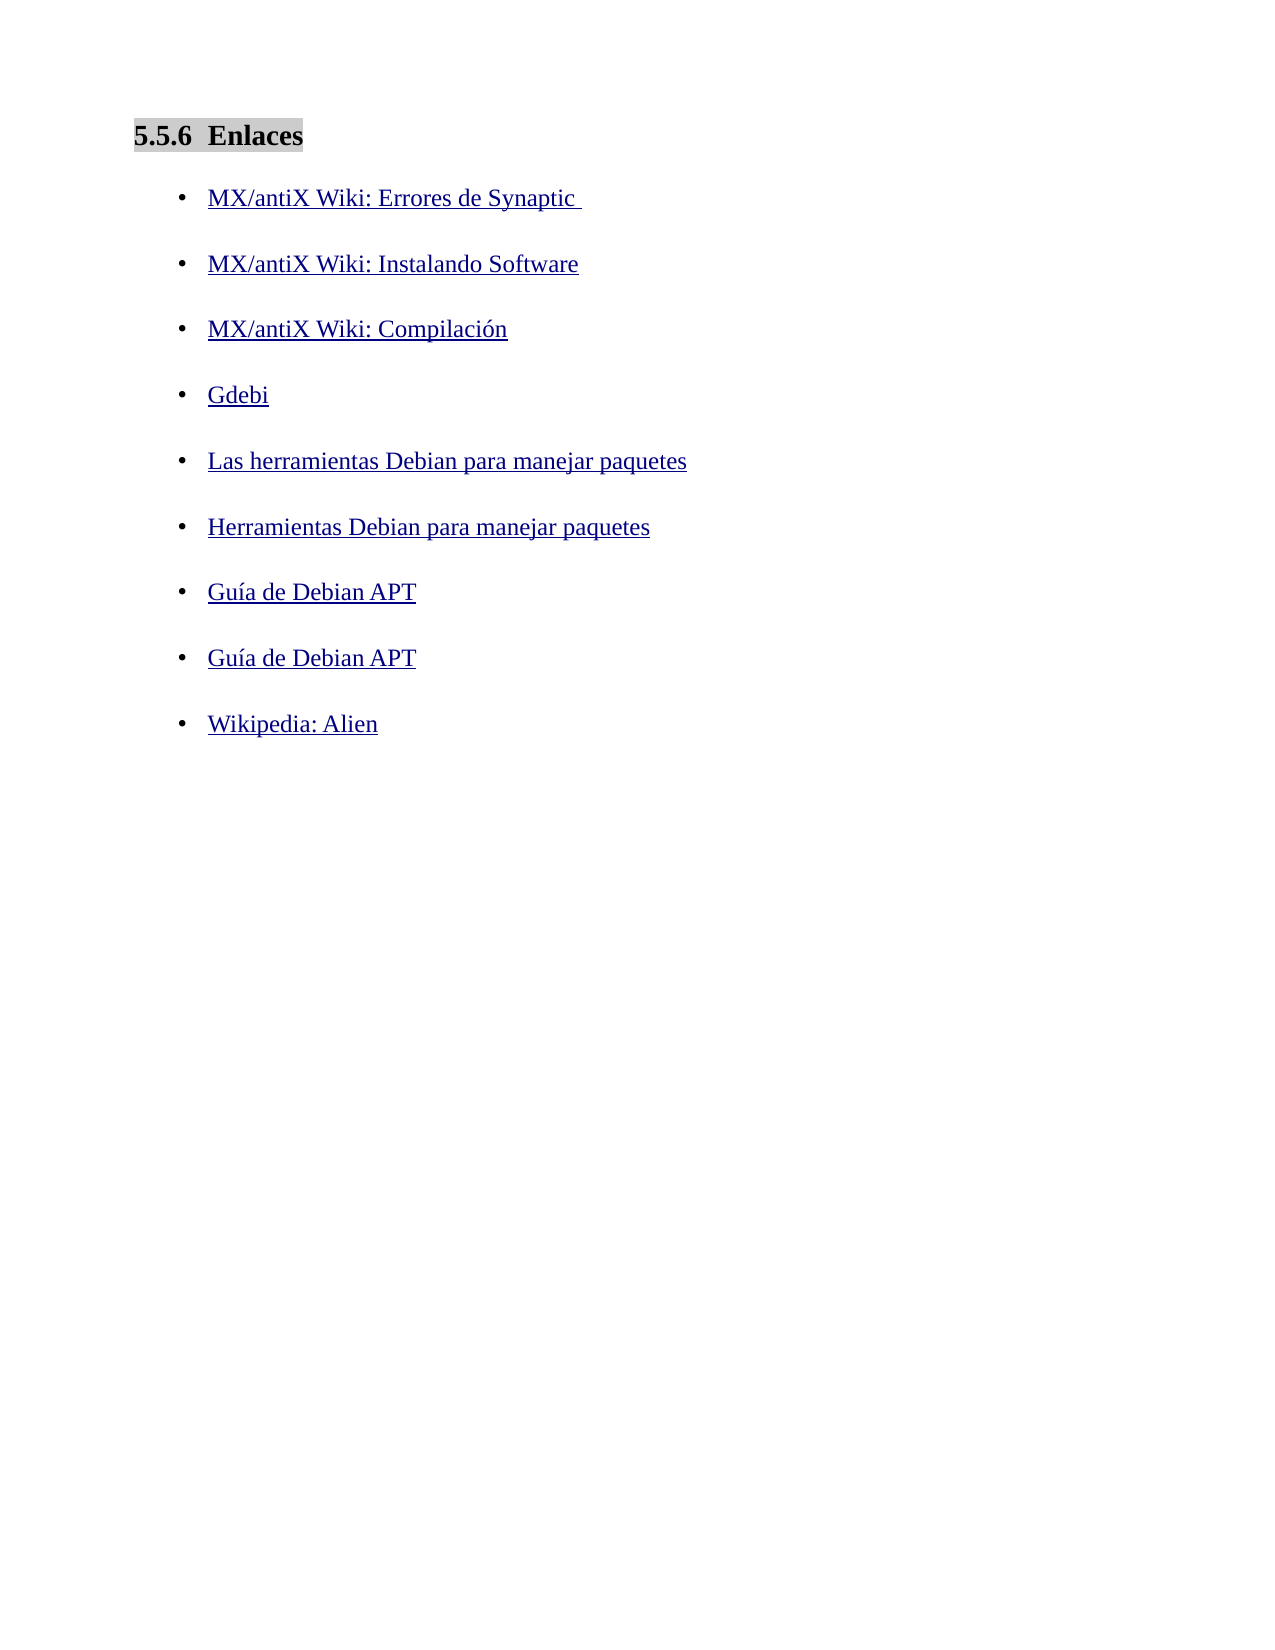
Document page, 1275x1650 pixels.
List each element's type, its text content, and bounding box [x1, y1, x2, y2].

list Guía de Debian APT [178, 577, 1141, 606]
list Las herramientas Debian para manejar paquetes [178, 446, 1141, 474]
list MX/antiX Wiki: Instalando Software [178, 249, 1141, 277]
list MX/antiX Wiki: Errores de Synaptic [178, 183, 1141, 212]
list Gdebi [178, 380, 1141, 409]
list MX/antiX Wiki: Compilación [178, 314, 1141, 343]
list Wikipedia: Alien [178, 709, 1141, 737]
subtitle 5.5.6 Enlaces [303, 118, 1141, 152]
list Herramientas Debian para manejar paquetes [178, 512, 1141, 540]
list Guía de Debian APT [178, 643, 1141, 672]
